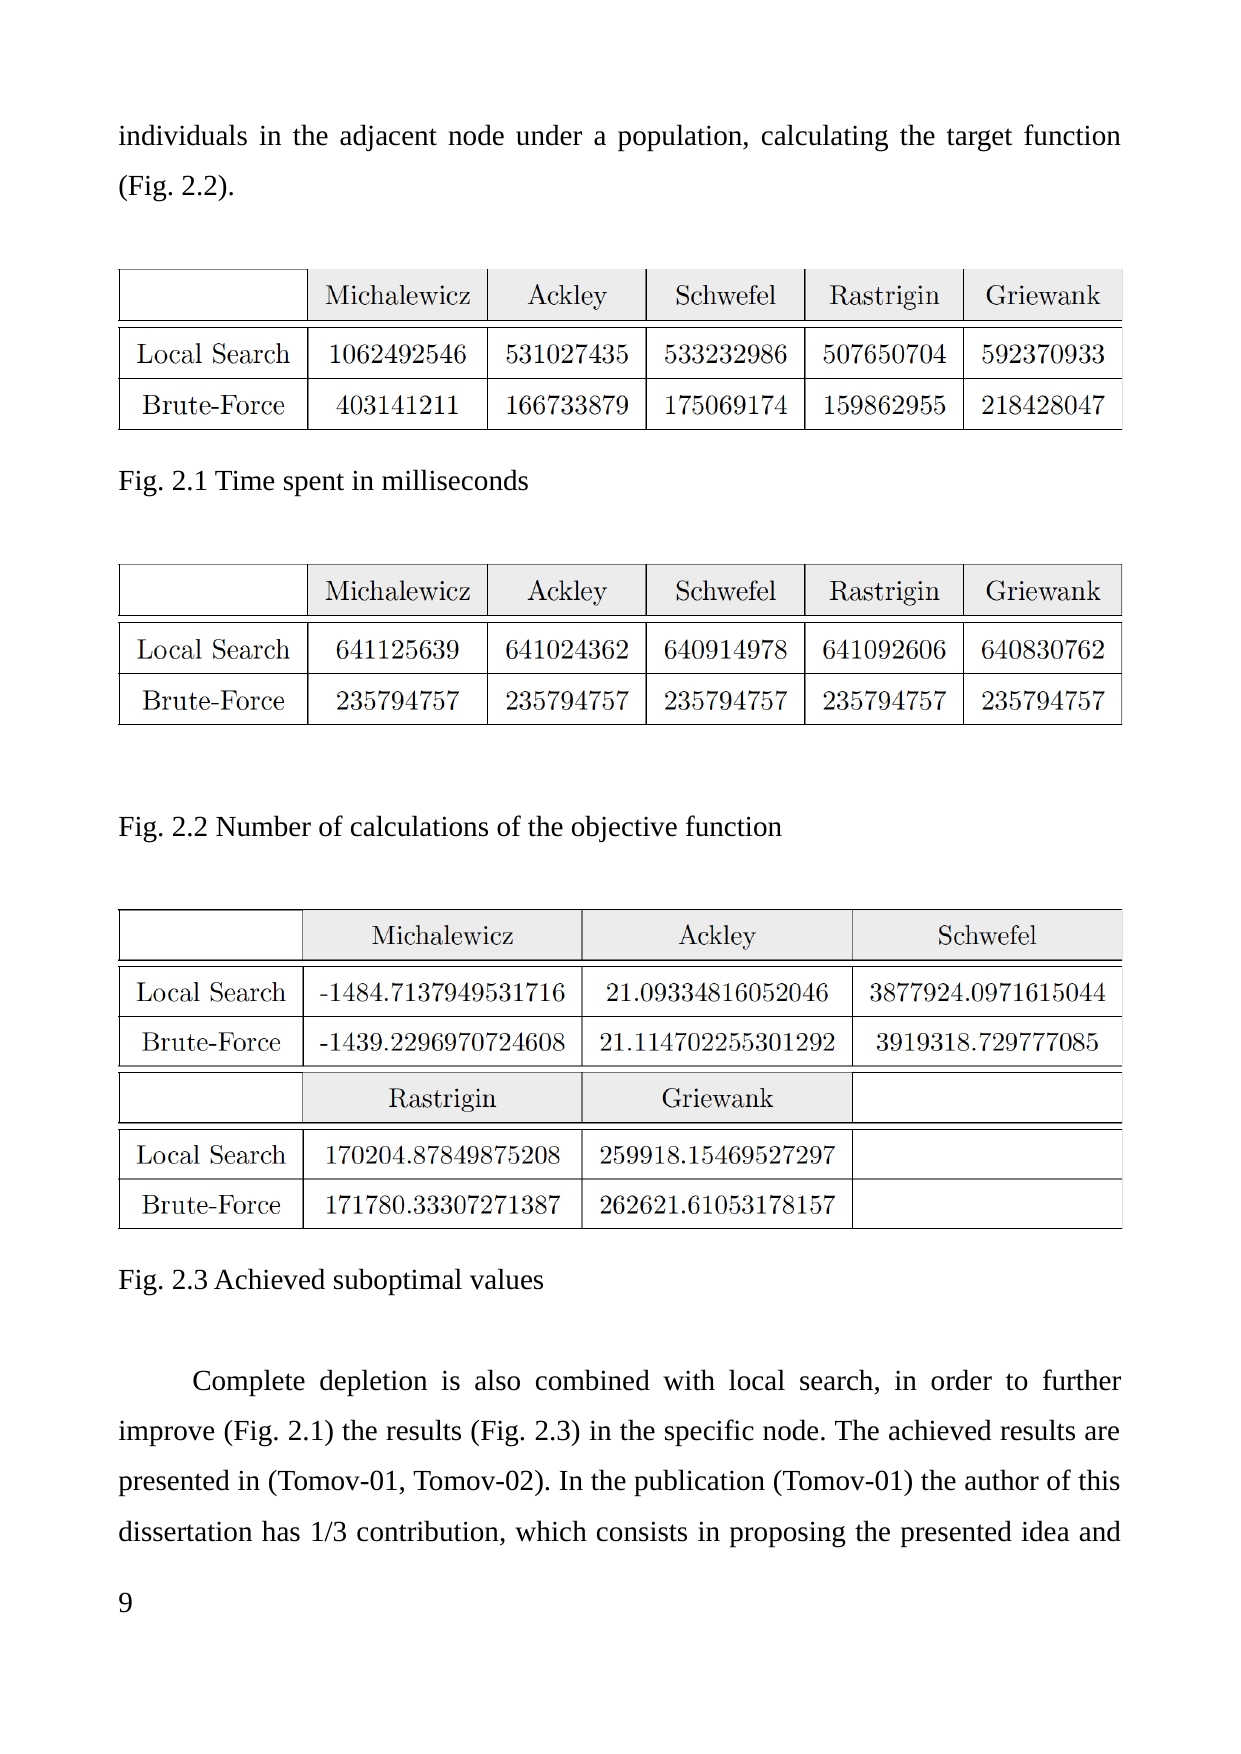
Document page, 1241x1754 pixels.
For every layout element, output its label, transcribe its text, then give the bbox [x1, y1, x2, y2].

text Fig. 2.1 Time spent in milliseconds [118, 430, 1122, 497]
picture [118, 269, 1123, 430]
picture [118, 909, 1123, 1229]
text Complete depletion is also combined with local search, in order to further improve (Fig. 2.1) the results (Fig. 2.3) in the specific node. The achieved results are presented in (Tomov-01, Tomov-02). In the publication (Tomov-01) the author of this dissertation has 1/3 contribution, which consists in proposing the presented idea and [118, 1363, 1122, 1547]
text Fig. 2.3 Achieved suboptimal values [118, 1229, 1122, 1296]
picture [118, 564, 1123, 725]
text individuals in the adjacent node under a population, calculating the target function (Fig. 2.2). [118, 118, 1122, 202]
text Fig. 2.2 Number of calculations of the objective function [118, 809, 1122, 842]
